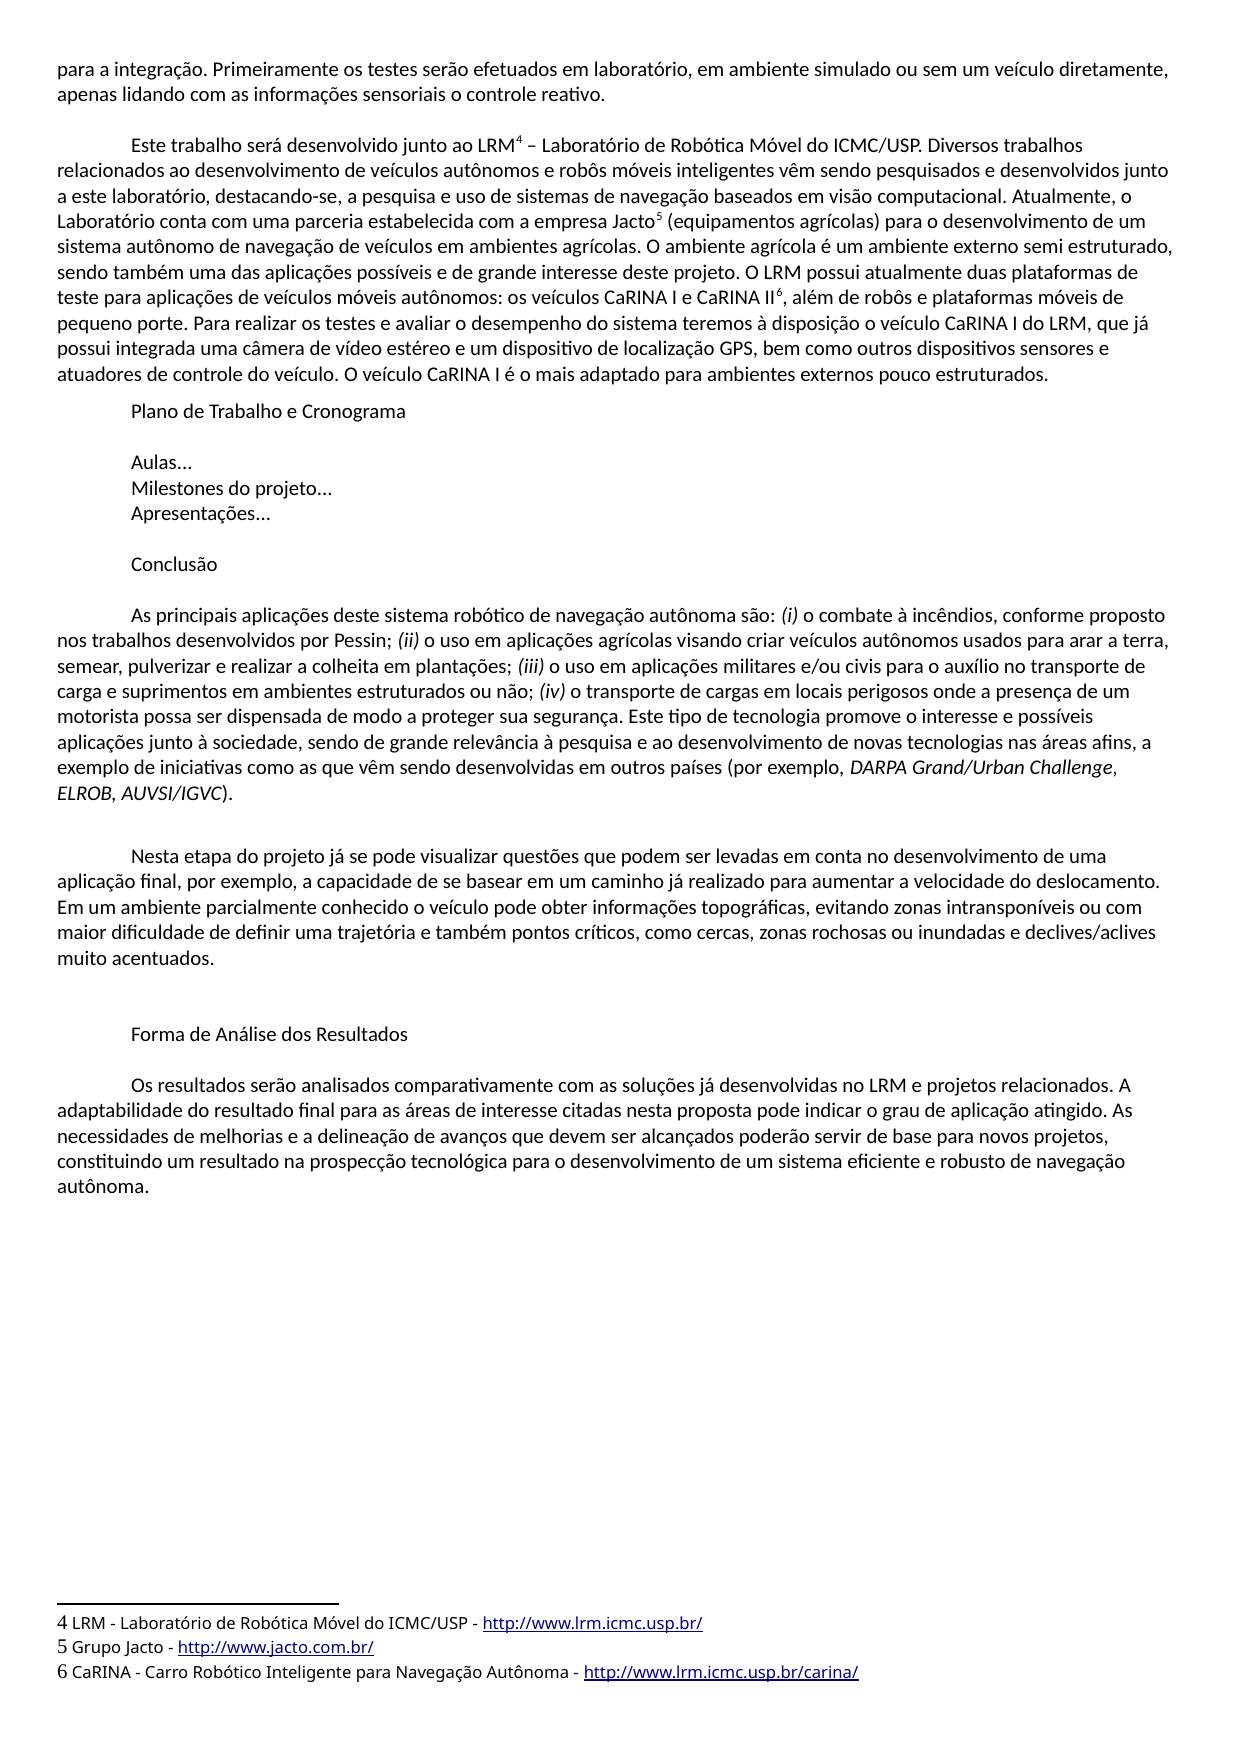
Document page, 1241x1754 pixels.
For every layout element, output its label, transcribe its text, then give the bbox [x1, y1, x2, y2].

text Apresentações... [57, 500, 1183, 526]
text Os resultados serão analisados comparativamente com as soluções já desenvolvidas no LRM e projetos relacionados. A adaptabilidade do resultado final para as áreas de interesse citadas nesta proposta pode indicar o grau de aplicação atingido. As necessidades de melhorias e a delineação de avanços que devem ser alcançados poderão servir de base para novos projetos, constituindo um resultado na prospecção tecnológica para o desenvolvimento de um sistema eficiente e robusto de navegação autônoma. [57, 1072, 1183, 1199]
text Plano de Trabalho e Cronograma [57, 399, 1183, 424]
text Este trabalho será desenvolvido junto ao LRM – Laboratório de Robótica Móvel do ICMC/USP. Diversos trabalhos relacionados ao desenvolvimento de veículos autônomos e robôs móveis inteligentes vêm sendo pesquisados e desenvolvidos junto a este laboratório, destacando-se, a pesquisa e uso de sistemas de navegação baseados em visão computacional. Atualmente, o Laboratório conta com uma parceria estabelecida com a empresa Jacto (equipamentos agrícolas) para o desenvolvimento de um sistema autônomo de navegação de veículos em ambientes agrícolas. O ambiente agrícola é um ambiente externo semi estruturado, sendo também uma das aplicações possíveis e de grande interesse deste projeto. O LRM possui atualmente duas plataformas de teste para aplicações de veículos móveis autônomos: os veículos CaRINA I e CaRINA II, além de robôs e plataformas móveis de pequeno porte. Para realizar os testes e avaliar o desempenho do sistema teremos à disposição o veículo CaRINA I do LRM, que já possui integrada uma câmera de vídeo estéreo e um dispositivo de localização GPS, bem como outros dispositivos sensores e atuadores de controle do veículo. O veículo CaRINA I é o mais adaptado para ambientes externos pouco estruturados. [57, 132, 1183, 386]
text Grupo Jacto - http://www.jacto.com.br/ [57, 1634, 1183, 1659]
text para a integração. Primeiramente os testes serão efetuados em laboratório, em ambiente simulado ou sem um veículo diretamente, apenas lidando com as informações sensoriais o controle reativo. [57, 56, 1183, 107]
text Conclusão [57, 551, 1183, 577]
text Nesta etapa do projeto já se pode visualizar questões que podem ser levadas em conta no desenvolvimento de uma aplicação final, por exemplo, a capacidade de se basear em um caminho já realizado para aumentar a velocidade do deslocamento. Em um ambiente parcialmente conhecido o veículo pode obter informações topográficas, evitando zonas intransponíveis ou com maior dificuldade de definir uma trajetória e também pontos críticos, como cercas, zonas rochosas ou inundadas e declives/aclives muito acentuados. [57, 843, 1183, 970]
text Aulas... [57, 449, 1183, 475]
text CaRINA - Carro Robótico Inteligente para Navegação Autônoma - http://www.lrm.icmc.usp.br/carina/ [57, 1659, 1183, 1683]
text LRM - Laboratório de Robótica Móvel do ICMC/USP - http://www.lrm.icmc.usp.br/ [57, 1610, 1183, 1634]
text Milestones do projeto... [57, 475, 1183, 500]
text As principais aplicações deste sistema robótico de navegação autônoma são: (i) o combate à incêndios, conforme proposto nos trabalhos desenvolvidos por Pessin; (ii) o uso em aplicações agrícolas visando criar veículos autônomos usados para arar a terra, semear, pulverizar e realizar a colheita em plantações; (iii) o uso em aplicações militares e/ou civis para o auxílio no transporte de carga e suprimentos em ambientes estruturados ou não; (iv) o transporte de cargas em locais perigosos onde a presença de um motorista possa ser dispensada de modo a proteger sua segurança. Este tipo de tecnologia promove o interesse e possíveis aplicações junto à sociedade, sendo de grande relevância à pesquisa e ao desenvolvimento de novas tecnologias nas áreas afins, a exemplo de iniciativas como as que vêm sendo desenvolvidas em outros países (por exemplo, DARPA Grand/Urban Challenge, ELROB, AUVSI/IGVC). [57, 602, 1183, 805]
text Forma de Análise dos Resultados [57, 1021, 1183, 1047]
